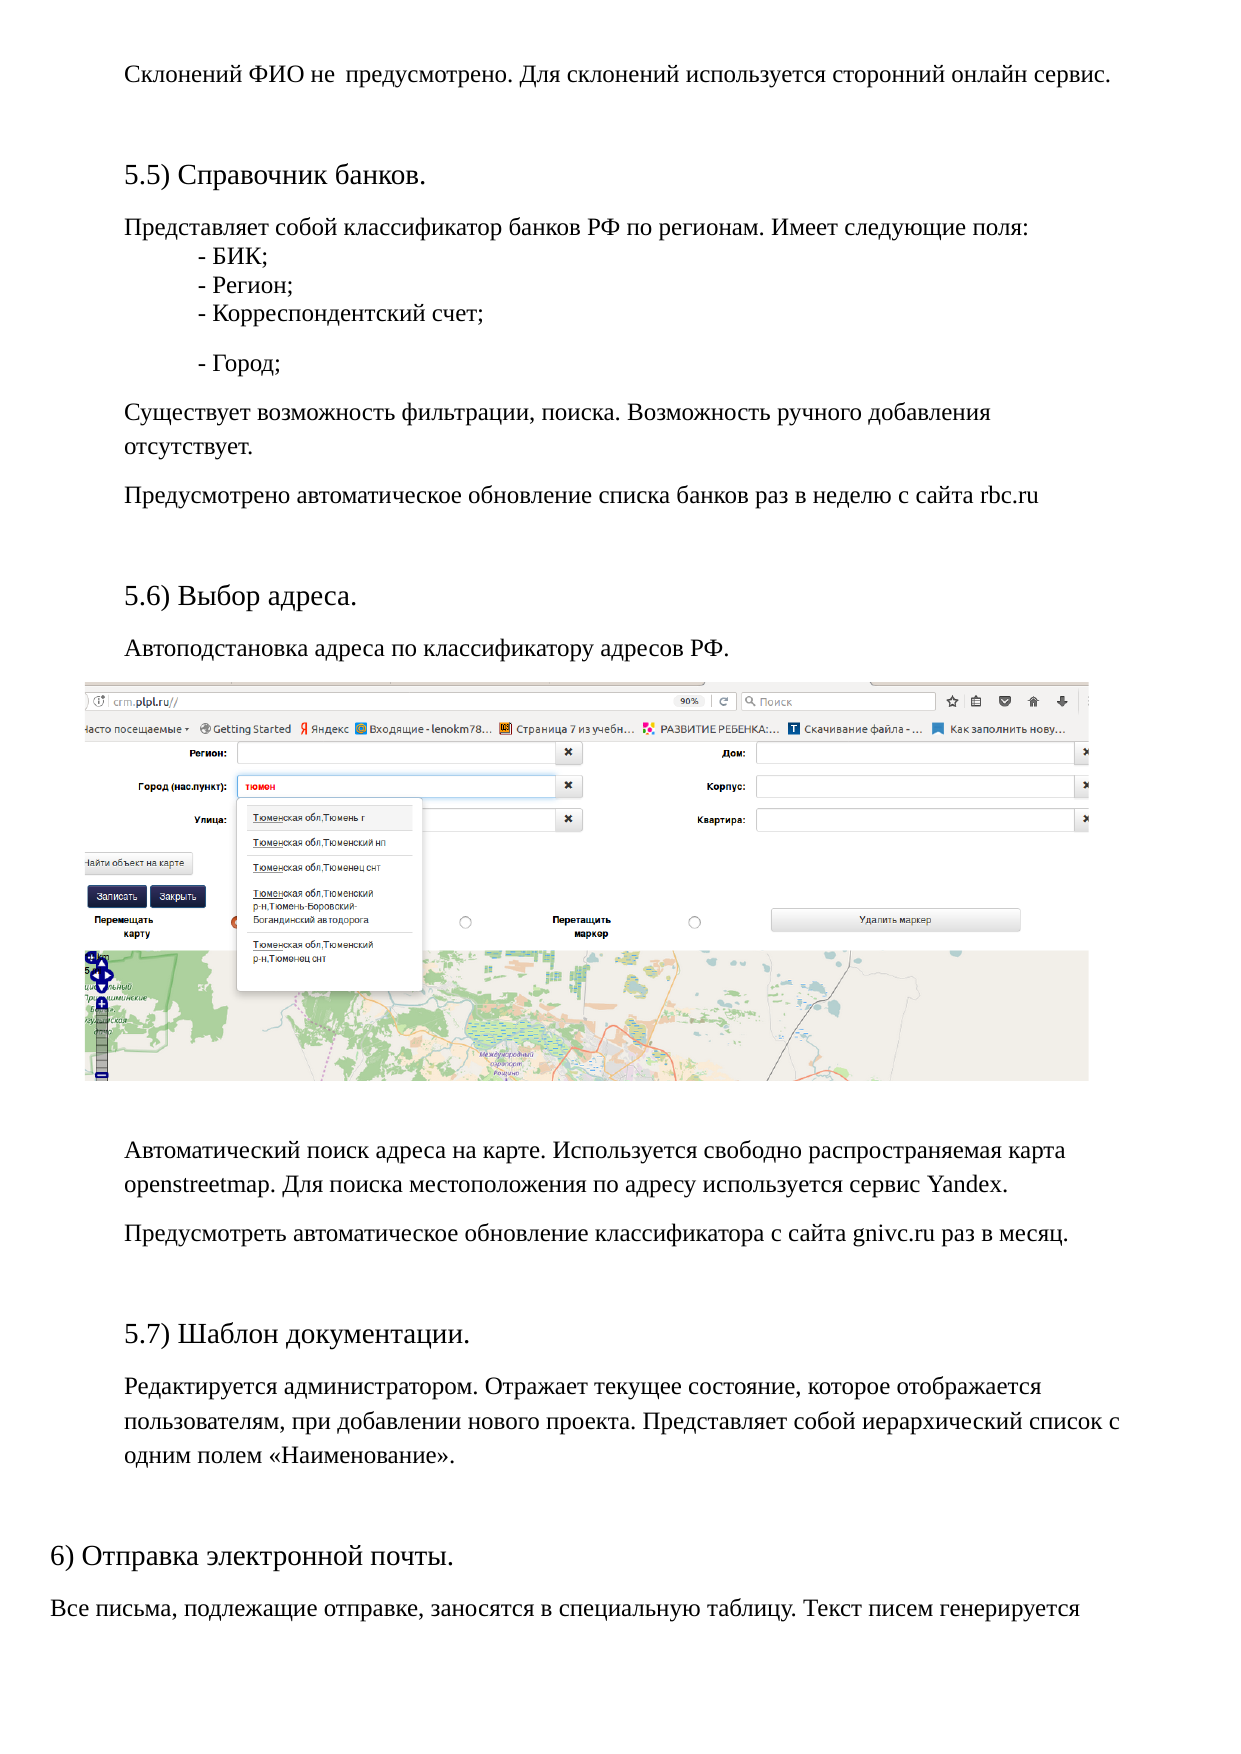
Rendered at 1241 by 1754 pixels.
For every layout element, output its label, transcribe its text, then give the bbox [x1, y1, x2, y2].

text 5.6) Выбор адреса. [50, 578, 1123, 612]
text 5.5) Справочник банков. [50, 157, 1123, 191]
text - Город; [50, 348, 1123, 376]
text Склонений ФИО не предусмотрено. Для склонений используется сторонний онлайн сервис. [50, 59, 1123, 88]
text Автоподстановка адреса по классификатору адресов РФ. [50, 633, 1123, 662]
text 6) Отправка электронной почты. [50, 1538, 1123, 1572]
picture [84, 682, 1089, 1081]
text Существует возможность фильтрации, поиска. Возможность ручного добавления отсутствует. [50, 397, 1123, 460]
text Все письма, подлежащие отправке, заносятся в специальную таблицу. Текст писем генерируется [50, 1593, 1123, 1622]
text Предусмотреть автоматическое обновление классификатора с сайта gnivc.ru раз в месяц. [50, 1218, 1123, 1247]
text Предусмотрено автоматическое обновление списка банков раз в неделю с сайта rbc.ru [50, 480, 1123, 509]
text - Регион; [50, 270, 1123, 298]
text Автоматический поиск адреса на карте. Используется свободно распространяемая карта openstreetmap. Для поиска местоположения по адресу используется сервис Yandex. [50, 1135, 1123, 1198]
text - Корреспондентский счет; [50, 298, 1123, 327]
text Представляет собой классификатор банков РФ по регионам. Имеет следующие поля: [50, 212, 1123, 241]
text - БИК; [50, 241, 1123, 270]
text Редактируется администратором. Отражает текущее состояние, которое отображается пользователям, при добавлении нового проекта. Представляет собой иерархический список с одним полем «Наименование». [50, 1371, 1123, 1469]
text 5.7) Шаблон документации. [50, 1317, 1123, 1350]
